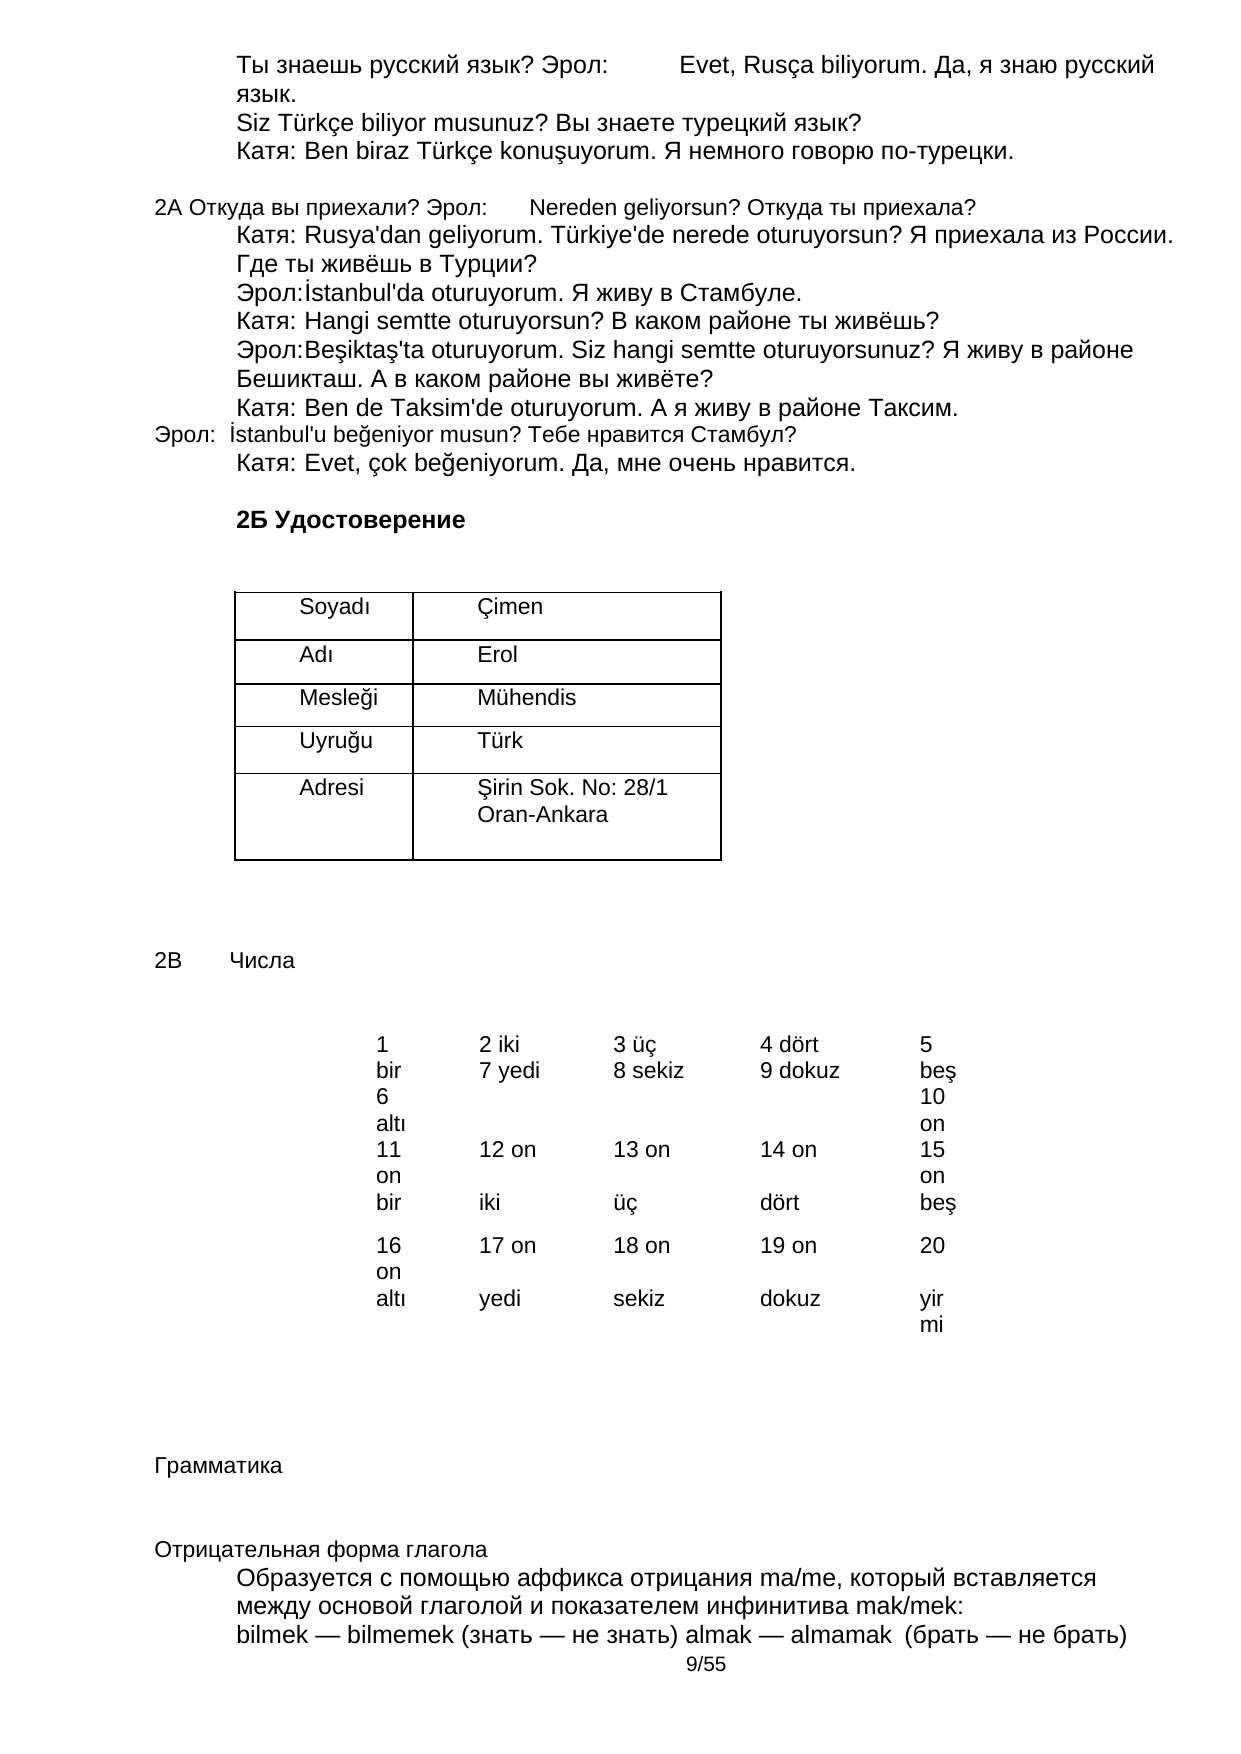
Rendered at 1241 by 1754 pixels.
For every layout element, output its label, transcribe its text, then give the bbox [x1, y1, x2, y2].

table_cell altı [313, 1285, 416, 1337]
text Эрол: Beşiktaş'ta oturuyorum. Siz hangi semtte oturuyorsunuz? Я живу в районе Бешикташ. А в каком районе вы живёте? [236, 335, 1176, 393]
text Эрол: İstanbul'da oturuyorum. Я живу в Стамбуле. [236, 278, 1176, 306]
text 2А Откуда вы приехали? Эрол: Nereden geliyorsun? Откуда ты приехала? [154, 194, 1176, 220]
table_header Çimen [414, 593, 720, 639]
text Грамматика [154, 1452, 1176, 1479]
text Эрол: İstanbul'u beğeniyor musun? Тебе нравится Стамбул? [154, 421, 1176, 448]
table_cell 16 on [313, 1232, 416, 1285]
table_cell Erol [414, 641, 720, 683]
table_cell dokuz [697, 1285, 856, 1337]
table_cell 13 on [550, 1136, 697, 1189]
table_cell bir [313, 1189, 416, 1232]
table_header 3 üç 8 sekiz [550, 1031, 697, 1136]
table_cell üç [550, 1189, 697, 1232]
text Катя: Ben de Taksim'de oturuyorum. А я живу в районе Таксим. [236, 393, 1176, 421]
table_header 5 beş 10 on [856, 1031, 962, 1136]
table_cell 19 on [697, 1232, 856, 1285]
table_cell 17 on [416, 1232, 550, 1285]
table_cell 11 on [313, 1136, 416, 1189]
table_header 2 iki 7 yedi [416, 1031, 550, 1136]
table_cell beş [856, 1189, 962, 1232]
text bilmek — bilmemek (знать — не знать) almak — almamak (брать — не брать) [236, 1620, 1176, 1649]
text Катя: Ben biraz Türkçe konuşuyorum. Я немного говорю по-турецки. [236, 136, 1176, 165]
text Катя: Rusya'dan geliyorum. Türkiye'de nerede oturuyorsun? Я приехала из России. Где ты живёшь в Турции? [236, 220, 1176, 278]
text 2В Числа [154, 947, 1176, 973]
table_header 4 dört 9 dokuz [697, 1031, 856, 1136]
table_cell 15 on [856, 1136, 962, 1189]
table_cell iki [416, 1189, 550, 1232]
table_cell Adresi [236, 774, 412, 859]
table_cell Mühendis [414, 685, 720, 726]
table_cell 18 on [550, 1232, 697, 1285]
table_cell Mesleği [236, 685, 412, 726]
text Отрицательная форма глагола [154, 1536, 1176, 1563]
table_header 1 bir 6 altı [313, 1031, 416, 1136]
text Siz Türkçe biliyor musunuz? Вы знаете турецкий язык? [236, 107, 1176, 136]
table_cell sekiz [550, 1285, 697, 1337]
table_cell yedi [416, 1285, 550, 1337]
table_header Soyadı [236, 593, 412, 639]
table_cell dört [697, 1189, 856, 1232]
text Катя: Evet, çok beğeniyorum. Да, мне очень нравится. [236, 448, 1176, 476]
table_cell Uyruğu [236, 727, 412, 773]
text Образуется с помощью аффикса отрицания ma/me, который вставляется между основой глаголой и показателем инфинитива mak/mek: [236, 1563, 1176, 1620]
table_cell Şirin Sok. No: 28/1 Oran-Ankara [414, 774, 720, 859]
table_cell Adı [236, 641, 412, 683]
subtitle 2Б Удостоверение [236, 505, 1176, 534]
table_cell Türk [414, 727, 720, 773]
table_cell 14 on [697, 1136, 856, 1189]
text Катя: Hangi semtte oturuyorsun? В каком районе ты живёшь? [236, 306, 1176, 335]
table_cell yirmi [856, 1285, 962, 1337]
table_cell 12 on [416, 1136, 550, 1189]
text Ты знаешь русский язык? Эрол: Evet, Rusça biliyorum. Да, я знаю русский язык. [236, 50, 1176, 107]
table_cell 20 [856, 1232, 962, 1285]
